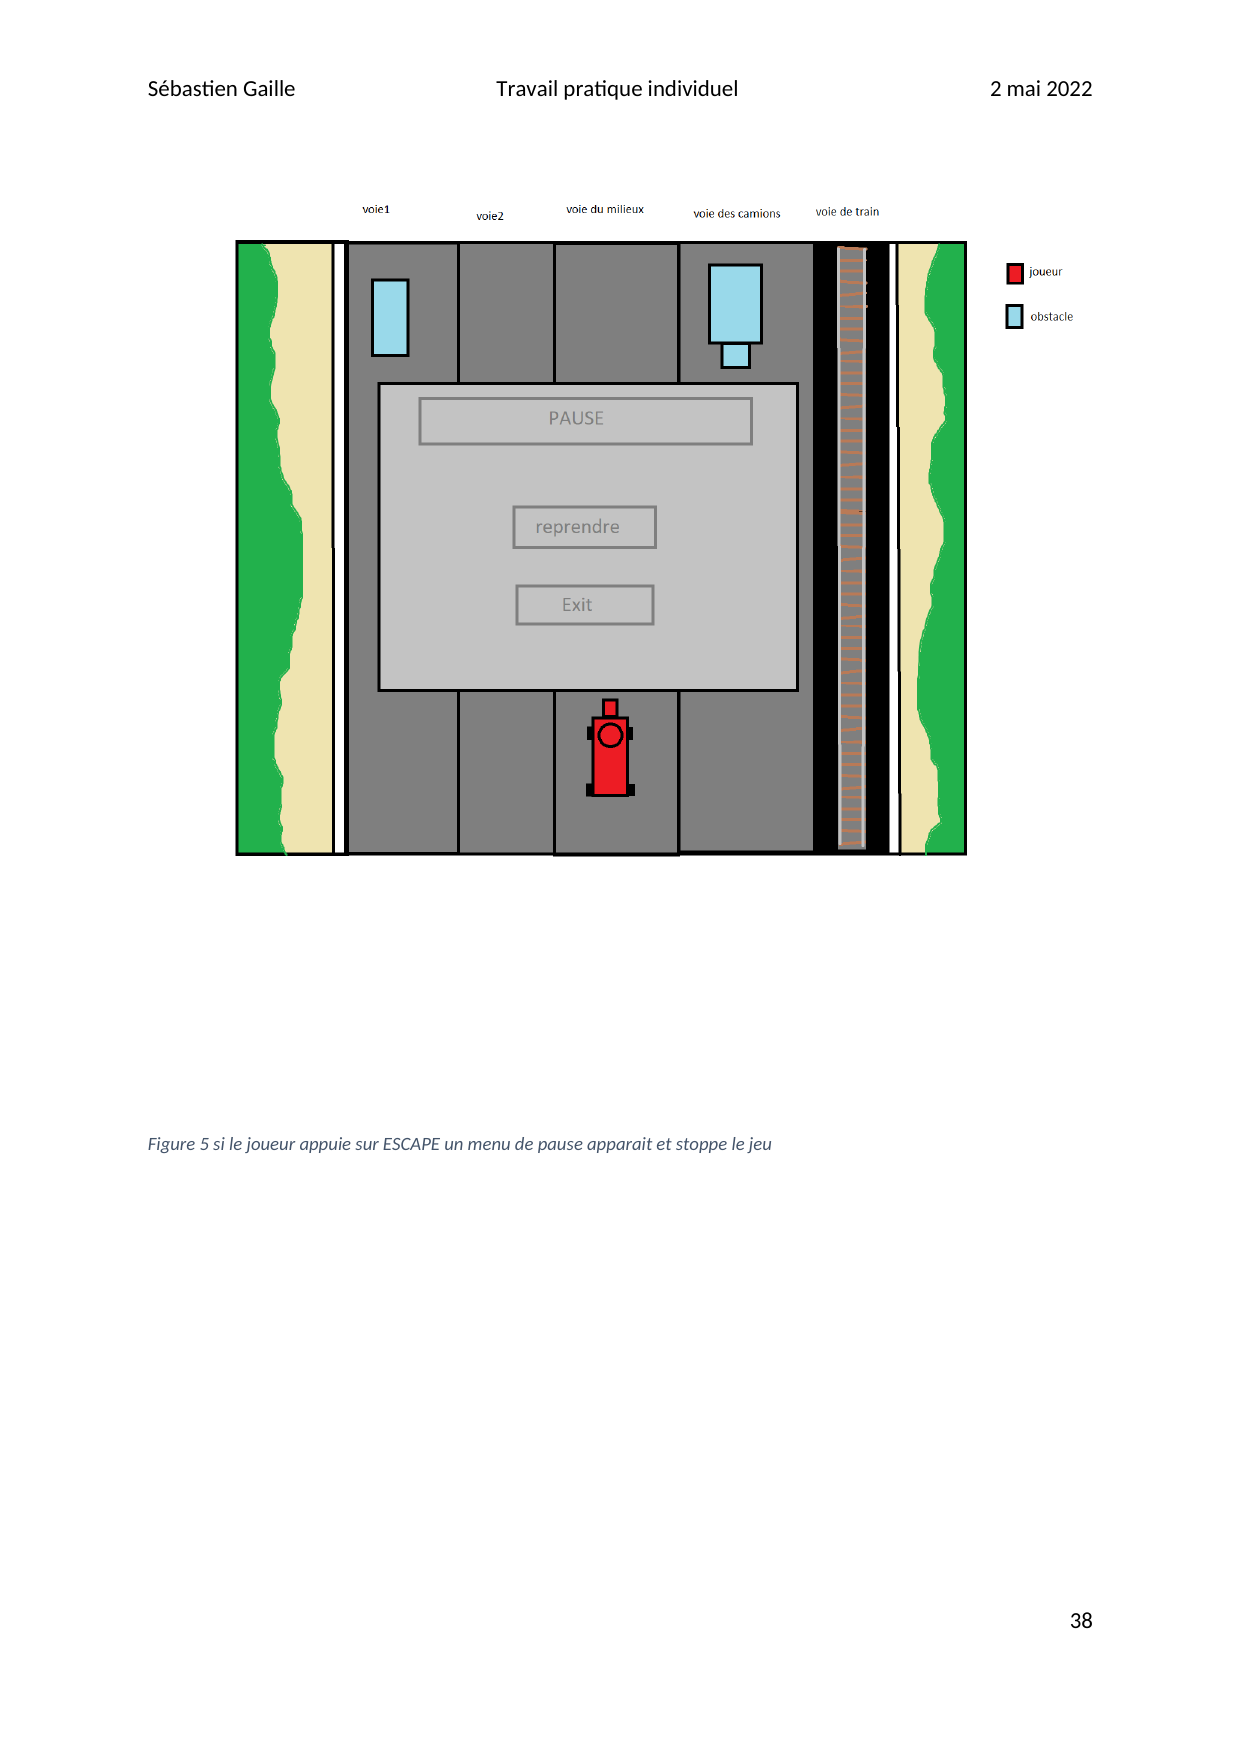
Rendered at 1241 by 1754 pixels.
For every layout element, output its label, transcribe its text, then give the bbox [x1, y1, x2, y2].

text Figure 5 si le joueur appuie sur ESCAPE un menu de pause apparait et stoppe le jeu [148, 1132, 1093, 1155]
